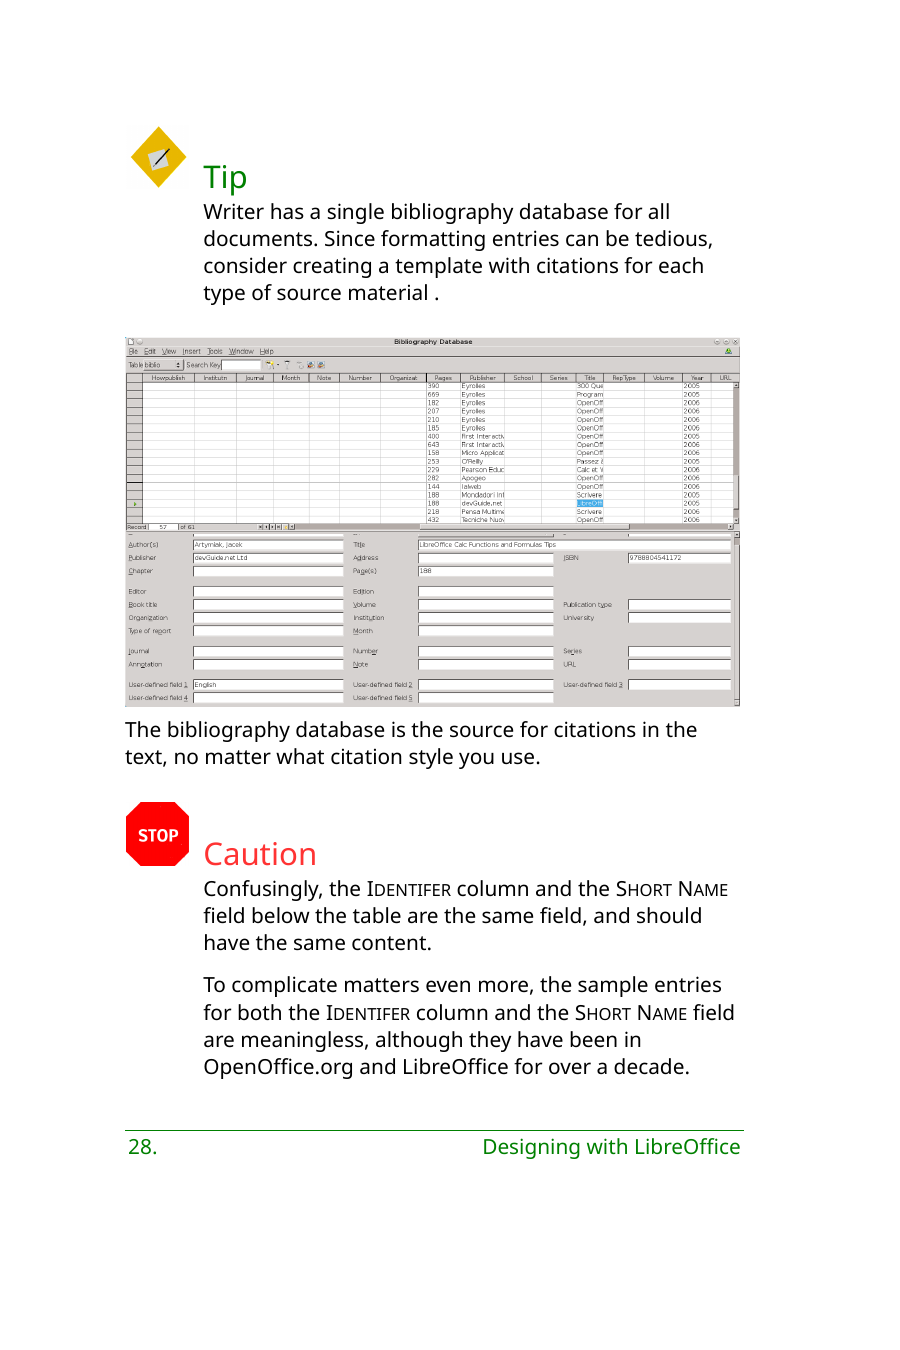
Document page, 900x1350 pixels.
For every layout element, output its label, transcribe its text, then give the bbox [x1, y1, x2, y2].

list Tip [125, 125, 744, 198]
picture [126, 802, 189, 866]
table_cell The bibliography database is the source for citations in the text, no matter what citation style you use. [125, 708, 744, 770]
text Confusingly, the Identifer column and the Short Name field below the table are the same field, and should have the same content. [203, 874, 744, 956]
picture [126, 125, 189, 189]
table_header [125, 337, 744, 708]
text Writer has a single bibliography database for all documents. Since formatting entries can be tedious, consider creating a template with citations for each type of source material . [203, 198, 744, 306]
text To complicate matters even more, the sample entries for both the Identifer column and the Short Name field are meaningless, although they have been in OpenOffice.org and LibreOffice for over a decade. [203, 971, 744, 1079]
picture [125, 337, 740, 707]
list Caution [125, 802, 744, 874]
